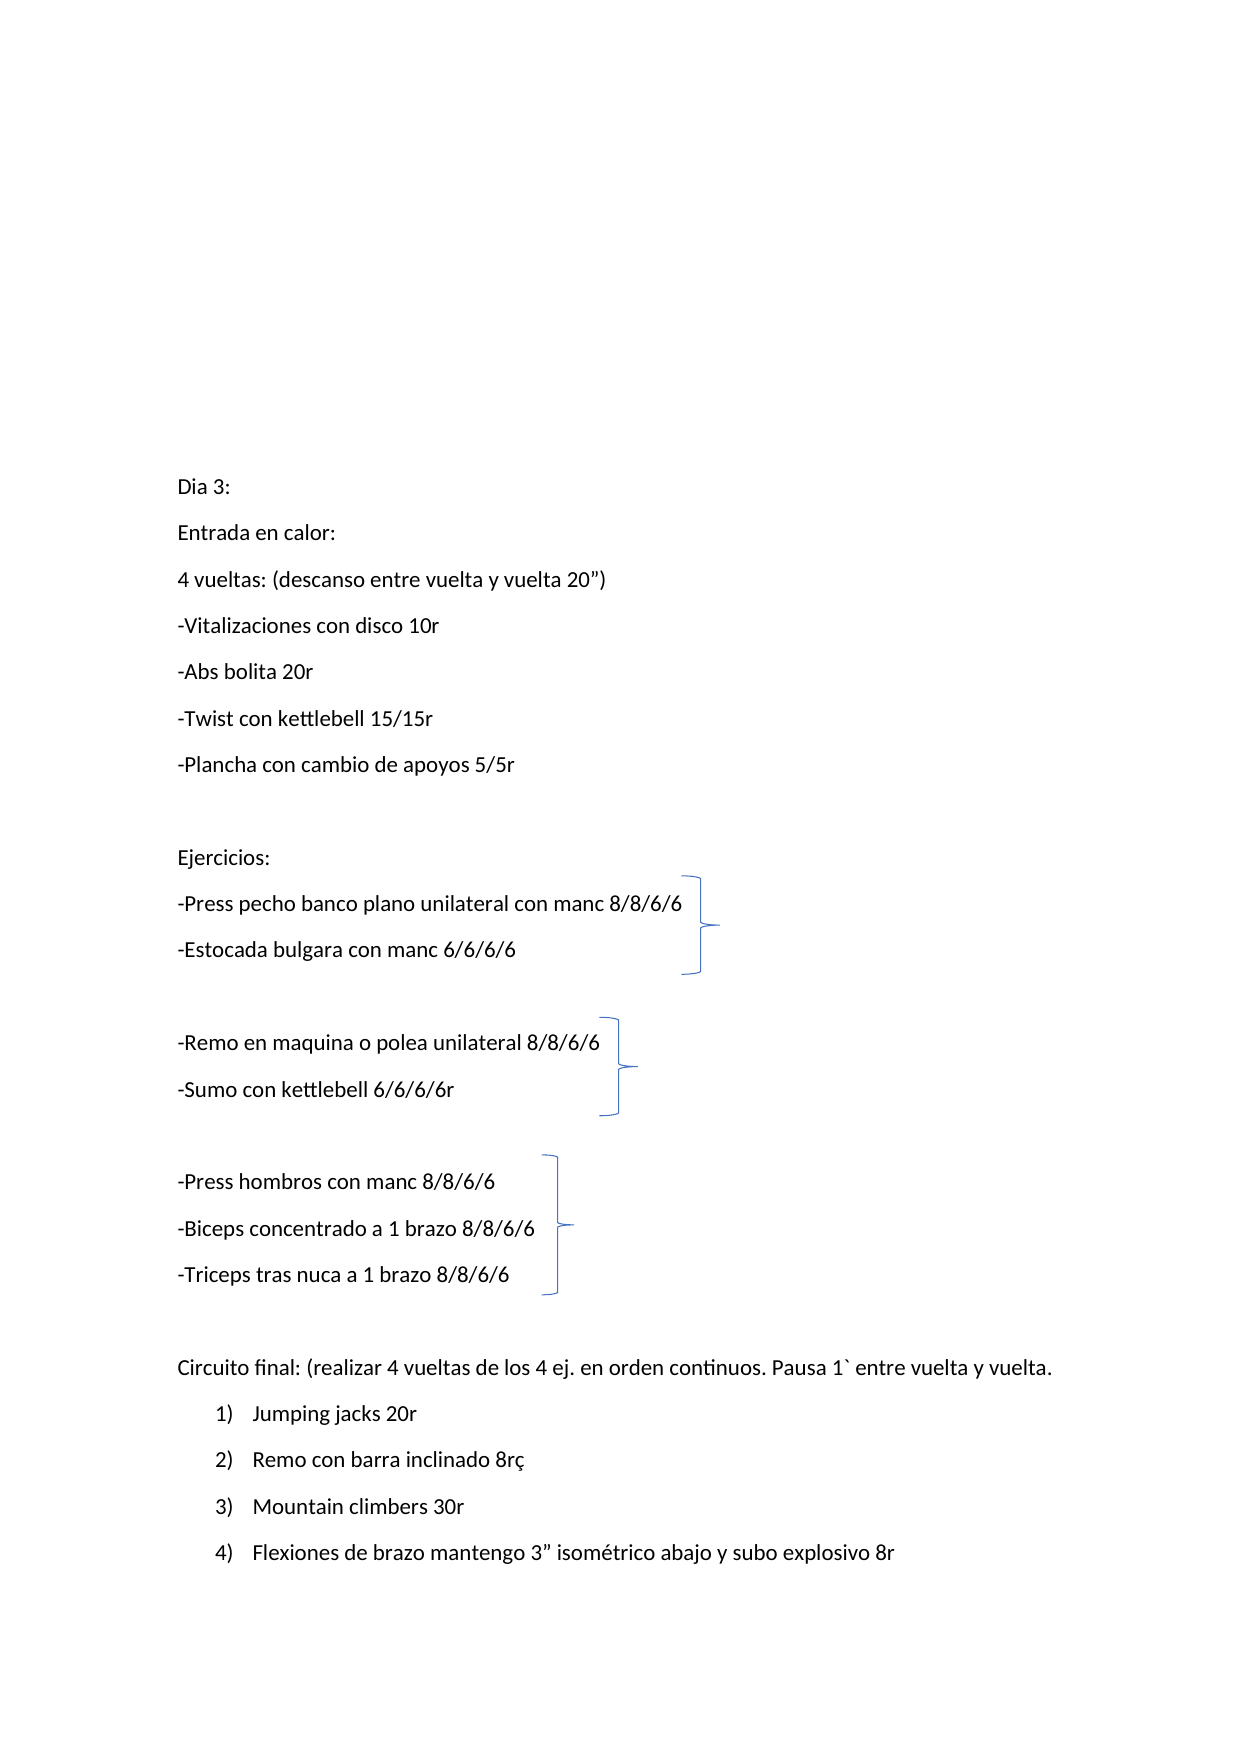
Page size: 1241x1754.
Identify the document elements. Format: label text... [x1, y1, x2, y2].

text -Biceps concentrado a 1 brazo 8/8/6/6 [177, 1214, 559, 1242]
text -Vitalizaciones con disco 10r [177, 611, 1063, 639]
text -Plancha con cambio de apoyos 5/5r [177, 750, 1063, 778]
text 4 vueltas: (descanso entre vuelta y vuelta 20”) [177, 565, 1063, 593]
text [559, 1167, 1063, 1195]
text [620, 1028, 1063, 1056]
text [620, 1075, 1063, 1103]
text -Estocada bulgara con manc 6/6/6/6 [177, 936, 700, 964]
text -Press pecho banco plano unilateral con manc 8/8/6/6 [177, 889, 700, 917]
text -Remo en maquina o polea unilateral 8/8/6/6 [177, 1028, 618, 1056]
text -Triceps tras nuca a 1 brazo 8/8/6/6 [177, 1260, 557, 1288]
text Circuito final: (realizar 4 vueltas de los 4 ej. en orden continuos. Pausa 1` entre vuelta y vuelta. [177, 1353, 1063, 1381]
list Jumping jacks 20r [215, 1399, 1063, 1427]
text Entrada en calor: [177, 518, 1063, 546]
text -Press hombros con manc 8/8/6/6 [177, 1167, 557, 1195]
text [702, 936, 1063, 964]
text Ejercicios: [177, 843, 1063, 871]
text -Twist con kettlebell 15/15r [177, 704, 1063, 732]
text [702, 889, 1063, 917]
list Flexiones de brazo mantengo 3” isométrico abajo y subo explosivo 8r [215, 1538, 1063, 1566]
list Remo con barra inclinado 8rç [215, 1446, 1063, 1473]
text -Sumo con kettlebell 6/6/6/6r [177, 1075, 618, 1103]
list Mountain climbers 30r [215, 1492, 1063, 1520]
text Dia 3: [177, 472, 1063, 500]
text [559, 1214, 1063, 1242]
text -Abs bolita 20r [177, 657, 1063, 686]
text [559, 1260, 1063, 1288]
